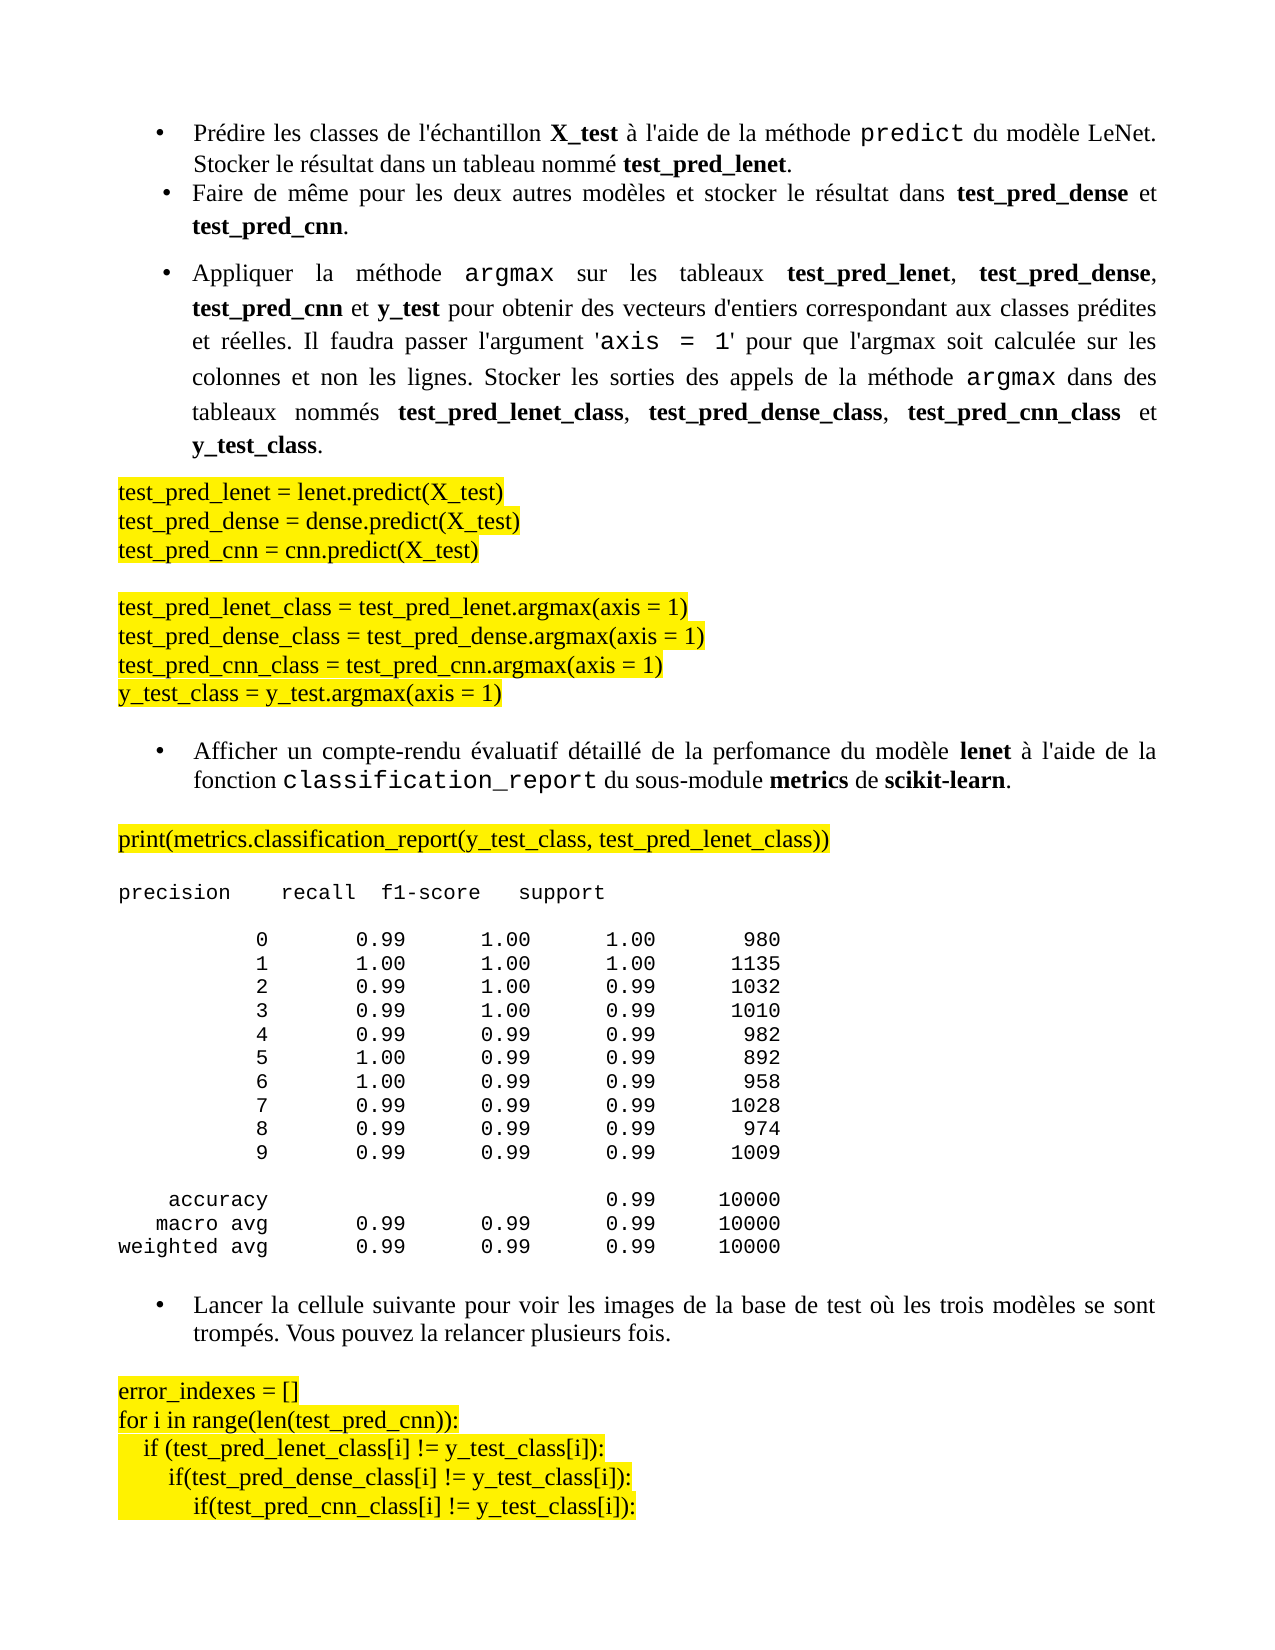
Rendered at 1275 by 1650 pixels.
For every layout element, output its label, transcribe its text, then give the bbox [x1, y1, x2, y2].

text 5 1.00 0.99 0.99 892 [118, 1047, 1157, 1071]
text test_pred_dense = dense.predict(X_test) [118, 506, 1157, 535]
text test_pred_lenet_class = test_pred_lenet.argmax(axis = 1) [118, 592, 1157, 621]
text 4 0.99 0.99 0.99 982 [118, 1024, 1157, 1047]
text precision recall f1-score support [118, 882, 1157, 906]
text 7 0.99 0.99 0.99 1028 [118, 1095, 1157, 1118]
list Appliquer la méthode argmax sur les tableaux test_pred_lenet, test_pred_dense, test_pred_cnn et y_test pour obtenir des vecteurs d'entiers correspondant aux classes prédites et réelles. Il faudra passer l'argument 'axis = 1' pour que l'argmax soit calculée sur les colonnes et non les lignes. Stocker les sorties des appels de la méthode argmax dans des tableaux nommés test_pred_lenet_class, test_pred_dense_class, test_pred_cnn_class et y_test_class. [162, 258, 1157, 458]
list Afficher un compte-rendu évaluatif détaillé de la perfomance du modèle lenet à l'aide de la fonction classification_report du sous-module metrics de scikit-learn. [156, 736, 1157, 796]
list Prédire les classes de l'échantillon X_test à l'aide de la méthode predict du modèle LeNet. Stocker le résultat dans un tableau nommé test_pred_lenet. [156, 118, 1157, 178]
text error_indexes = [] [118, 1376, 1157, 1405]
text accuracy 0.99 10000 [118, 1189, 1157, 1213]
text if(test_pred_cnn_class[i] != y_test_class[i]): [118, 1491, 1157, 1520]
text if (test_pred_lenet_class[i] != y_test_class[i]): [118, 1433, 1157, 1462]
text test_pred_lenet = lenet.predict(X_test) [118, 477, 1157, 506]
list Lancer la cellule suivante pour voir les images de la base de test où les trois modèles se sont trompés. Vous pouvez la relancer plusieurs fois. [156, 1290, 1157, 1347]
text macro avg 0.99 0.99 0.99 10000 [118, 1213, 1157, 1237]
text for i in range(len(test_pred_cnn)): [118, 1405, 1157, 1433]
text 8 0.99 0.99 0.99 974 [118, 1118, 1157, 1142]
text print(metrics.classification_report(y_test_class, test_pred_lenet_class)) [118, 824, 1157, 853]
text 6 1.00 0.99 0.99 958 [118, 1071, 1157, 1095]
text if(test_pred_dense_class[i] != y_test_class[i]): [118, 1462, 1157, 1491]
text test_pred_cnn = cnn.predict(X_test) [118, 535, 1157, 563]
text test_pred_dense_class = test_pred_dense.argmax(axis = 1) [118, 621, 1157, 650]
text test_pred_cnn_class = test_pred_cnn.argmax(axis = 1) [118, 650, 1157, 678]
text 0 0.99 1.00 1.00 980 [118, 929, 1157, 953]
text 3 0.99 1.00 0.99 1010 [118, 1000, 1157, 1024]
text y_test_class = y_test.argmax(axis = 1) [118, 678, 1157, 707]
text 9 0.99 0.99 0.99 1009 [118, 1142, 1157, 1166]
text 1 1.00 1.00 1.00 1135 [118, 953, 1157, 976]
list Faire de même pour les deux autres modèles et stocker le résultat dans test_pred_dense et test_pred_cnn. [162, 178, 1157, 239]
text weighted avg 0.99 0.99 0.99 10000 [118, 1237, 1157, 1260]
text 2 0.99 1.00 0.99 1032 [118, 976, 1157, 1000]
